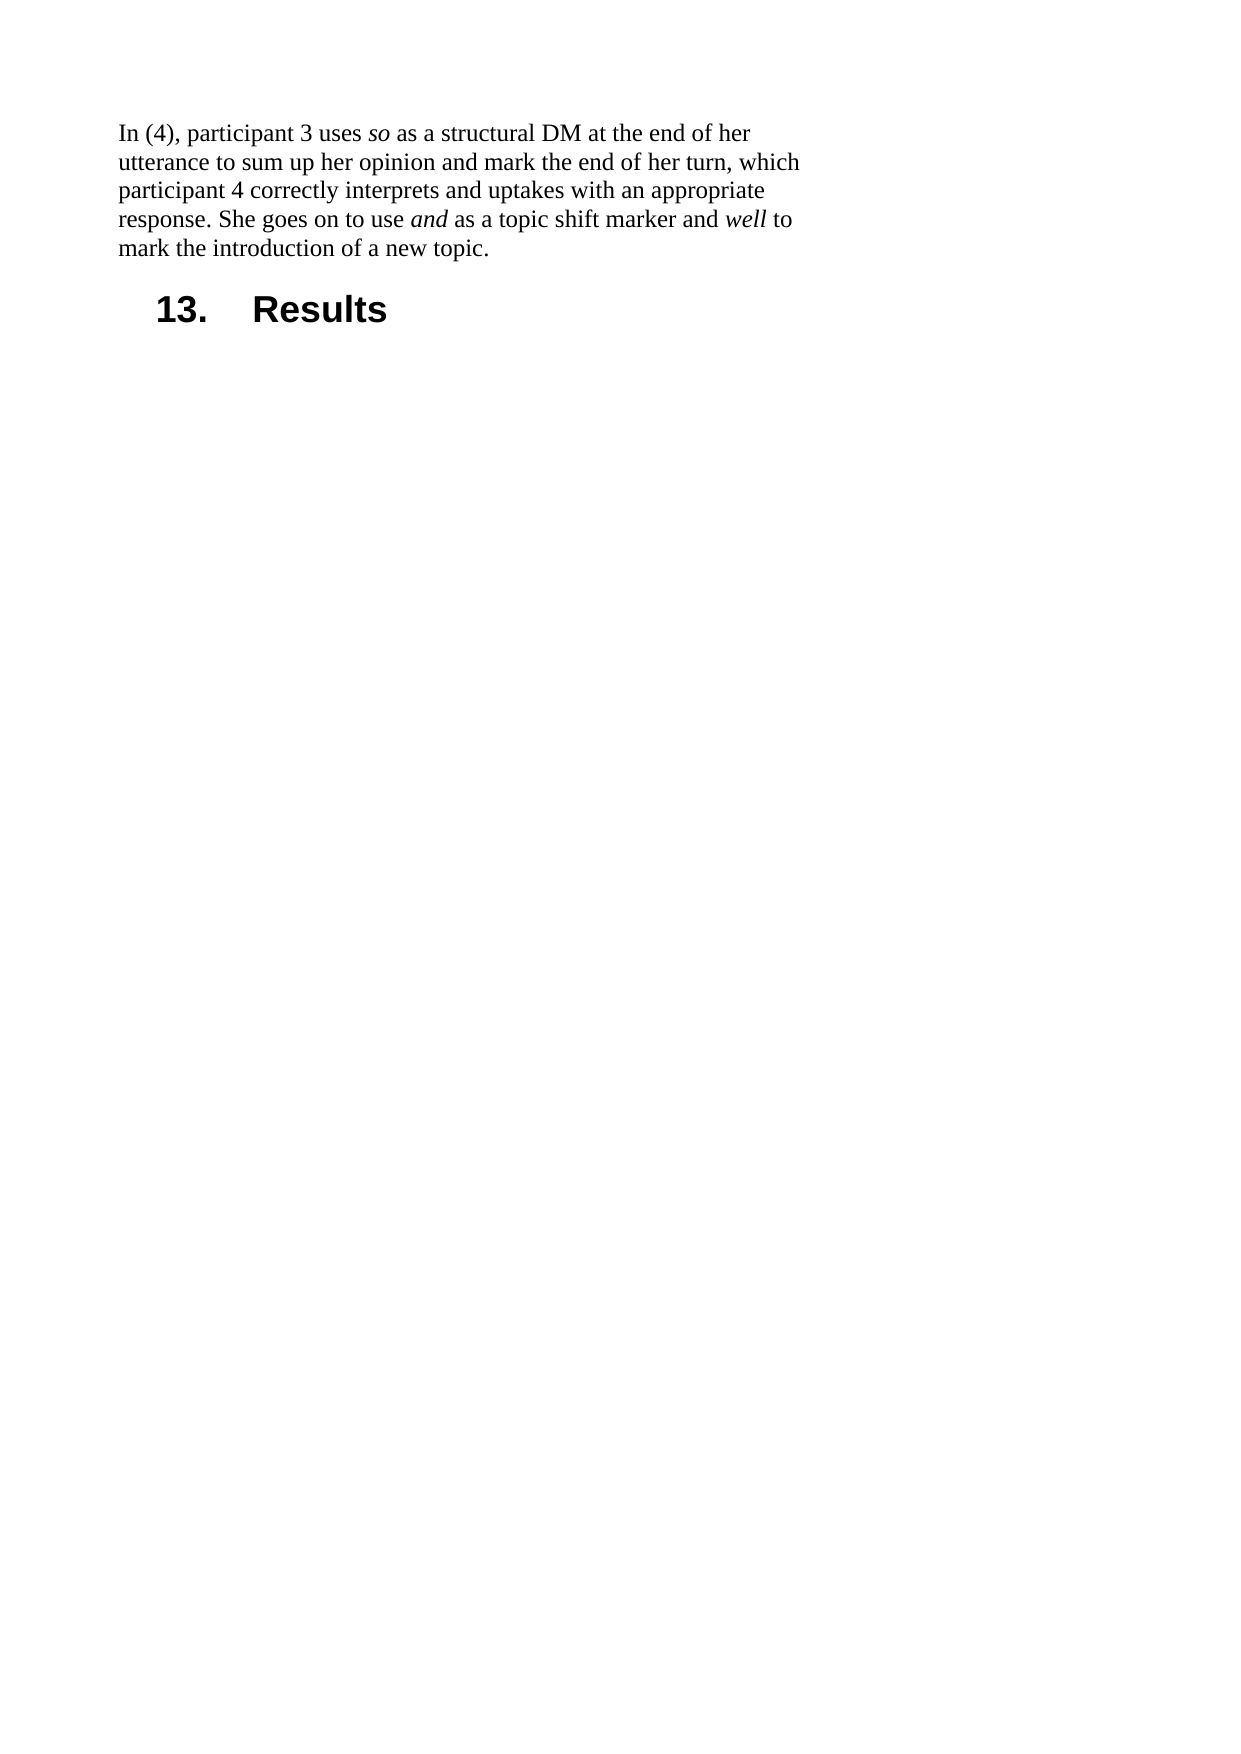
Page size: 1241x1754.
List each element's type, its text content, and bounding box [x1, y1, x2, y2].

text In (4), participant 3 uses so as a structural DM at the end of her utterance to sum up her opinion and mark the end of her turn, which participant 4 correctly interprets and uptakes with an appropriate response. She goes on to use and as a topic shift marker and well to mark the introduction of a new topic. [118, 118, 827, 262]
list Results [156, 287, 827, 330]
